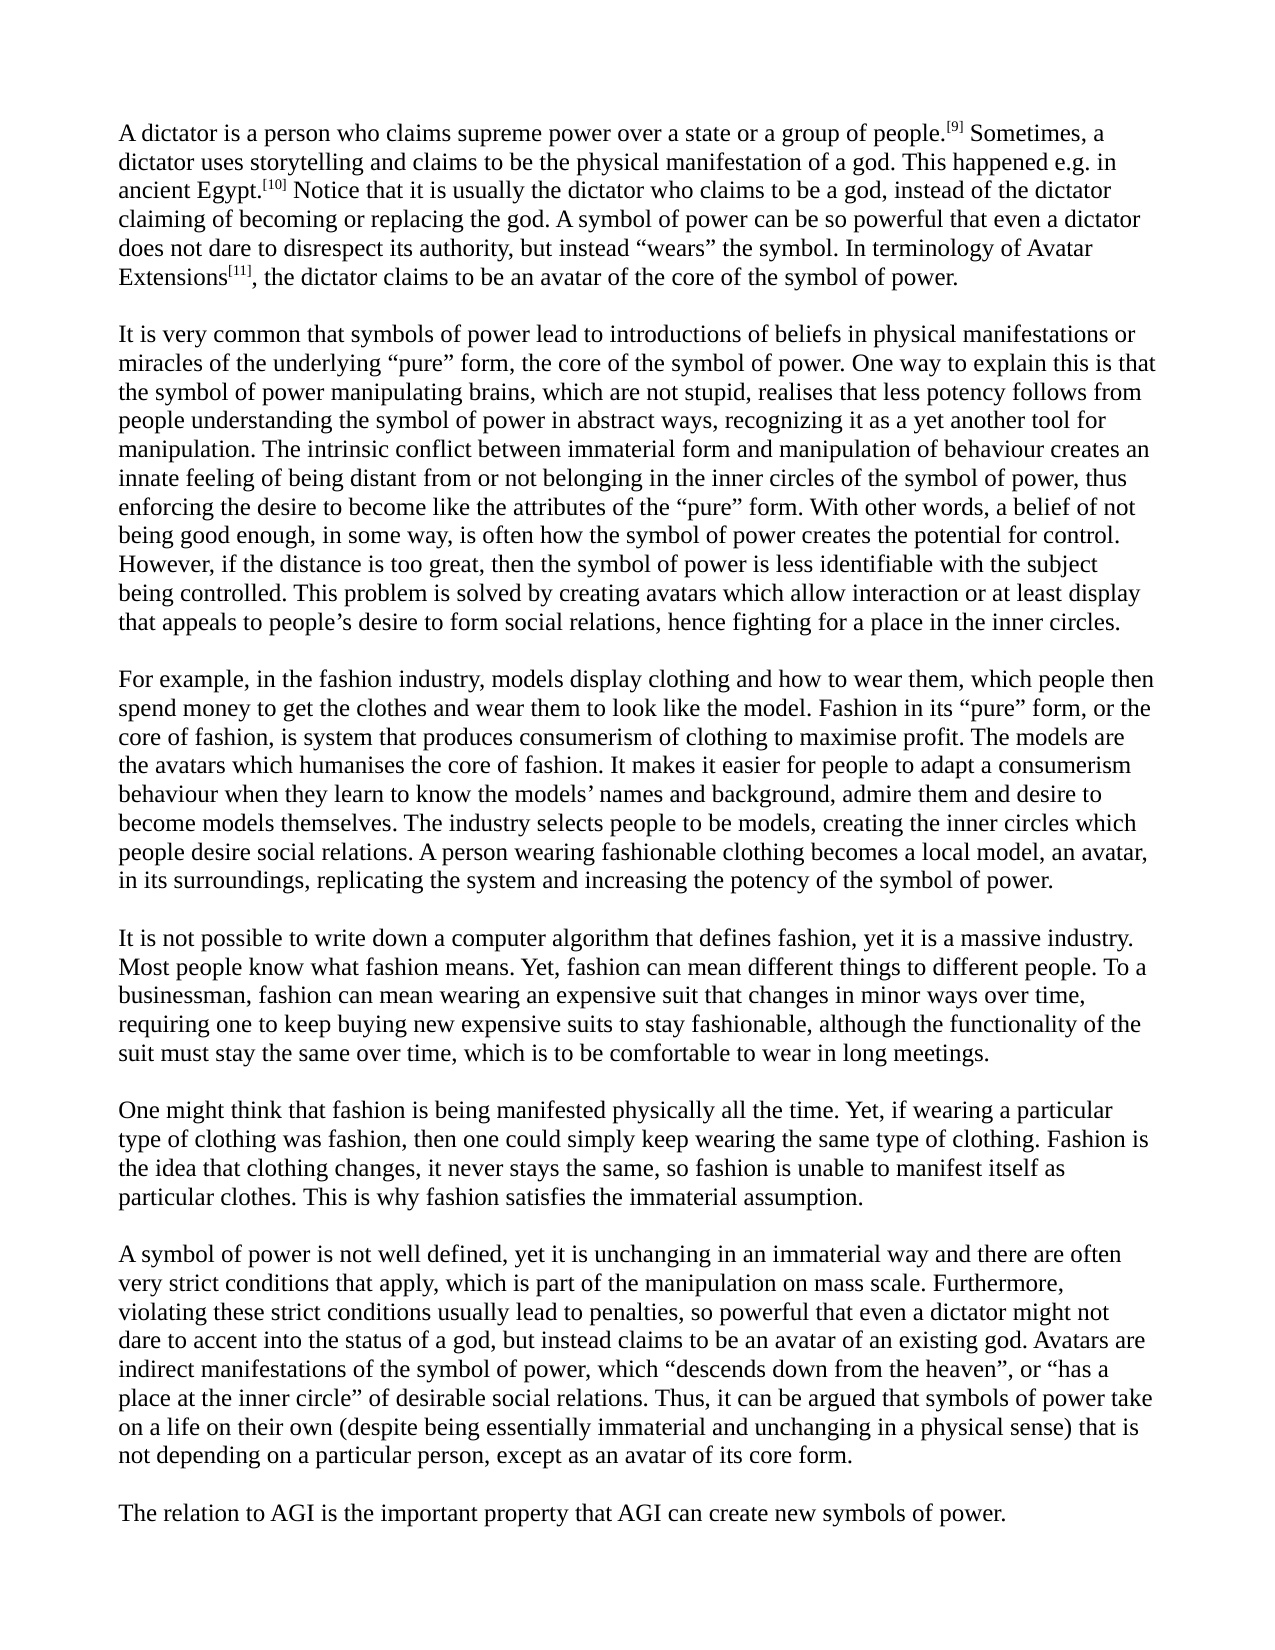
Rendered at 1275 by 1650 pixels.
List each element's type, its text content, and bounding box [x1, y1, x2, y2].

text One might think that fashion is being manifested physically all the time. Yet, if wearing a particular type of clothing was fashion, then one could simply keep wearing the same type of clothing. Fashion is the idea that clothing changes, it never stays the same, so fashion is unable to manifest itself as particular clothes. This is why fashion satisfies the immaterial assumption. [118, 1096, 1157, 1211]
text The relation to AGI is the important property that AGI can create new symbols of power. [118, 1498, 1157, 1527]
text For example, in the fashion industry, models display clothing and how to wear them, which people then spend money to get the clothes and wear them to look like the model. Fashion in its “pure” form, or the core of fashion, is system that produces consumerism of clothing to maximise profit. The models are the avatars which humanises the core of fashion. It makes it easier for people to adapt a consumerism behaviour when they learn to know the models’ names and background, admire them and desire to become models themselves. The industry selects people to be models, creating the inner circles which people desire social relations. A person wearing fashionable clothing becomes a local model, an avatar, in its surroundings, replicating the system and increasing the potency of the symbol of power. [118, 664, 1157, 894]
text It is very common that symbols of power lead to introductions of beliefs in physical manifestations or miracles of the underlying “pure” form, the core of the symbol of power. One way to explain this is that the symbol of power manipulating brains, which are not stupid, realises that less potency follows from people understanding the symbol of power in abstract ways, recognizing it as a yet another tool for manipulation. The intrinsic conflict between immaterial form and manipulation of behaviour creates an innate feeling of being distant from or not belonging in the inner circles of the symbol of power, thus enforcing the desire to become like the attributes of the “pure” form. With other words, a belief of not being good enough, in some way, is often how the symbol of power creates the potential for control. However, if the distance is too great, then the symbol of power is less identifiable with the subject being controlled. This problem is solved by creating avatars which allow interaction or at least display that appeals to people’s desire to form social relations, hence fighting for a place in the inner circles. [118, 319, 1157, 636]
text A symbol of power is not well defined, yet it is unchanging in an immaterial way and there are often very strict conditions that apply, which is part of the manipulation on mass scale. Furthermore, violating these strict conditions usually lead to penalties, so powerful that even a dictator might not dare to accent into the status of a god, but instead claims to be an avatar of an existing god. Avatars are indirect manifestations of the symbol of power, which “descends down from the heaven”, or “has a place at the inner circle” of desirable social relations. Thus, it can be argued that symbols of power take on a life on their own (despite being essentially immaterial and unchanging in a physical sense) that is not depending on a particular person, except as an avatar of its core form. [118, 1239, 1157, 1469]
text It is not possible to write down a computer algorithm that defines fashion, yet it is a massive industry. Most people know what fashion means. Yet, fashion can mean different things to different people. To a businessman, fashion can mean wearing an expensive suit that changes in minor ways over time, requiring one to keep buying new expensive suits to stay fashionable, although the functionality of the suit must stay the same over time, which is to be comfortable to wear in long meetings. [118, 923, 1157, 1067]
text A dictator is a person who claims supreme power over a state or a group of people.[9] Sometimes, a dictator uses storytelling and claims to be the physical manifestation of a god. This happened e.g. in ancient Egypt.[10] Notice that it is usually the dictator who claims to be a god, instead of the dictator claiming of becoming or replacing the god. A symbol of power can be so powerful that even a dictator does not dare to disrespect its authority, but instead “wears” the symbol. In terminology of Avatar Extensions[11], the dictator claims to be an avatar of the core of the symbol of power. [118, 118, 1157, 291]
